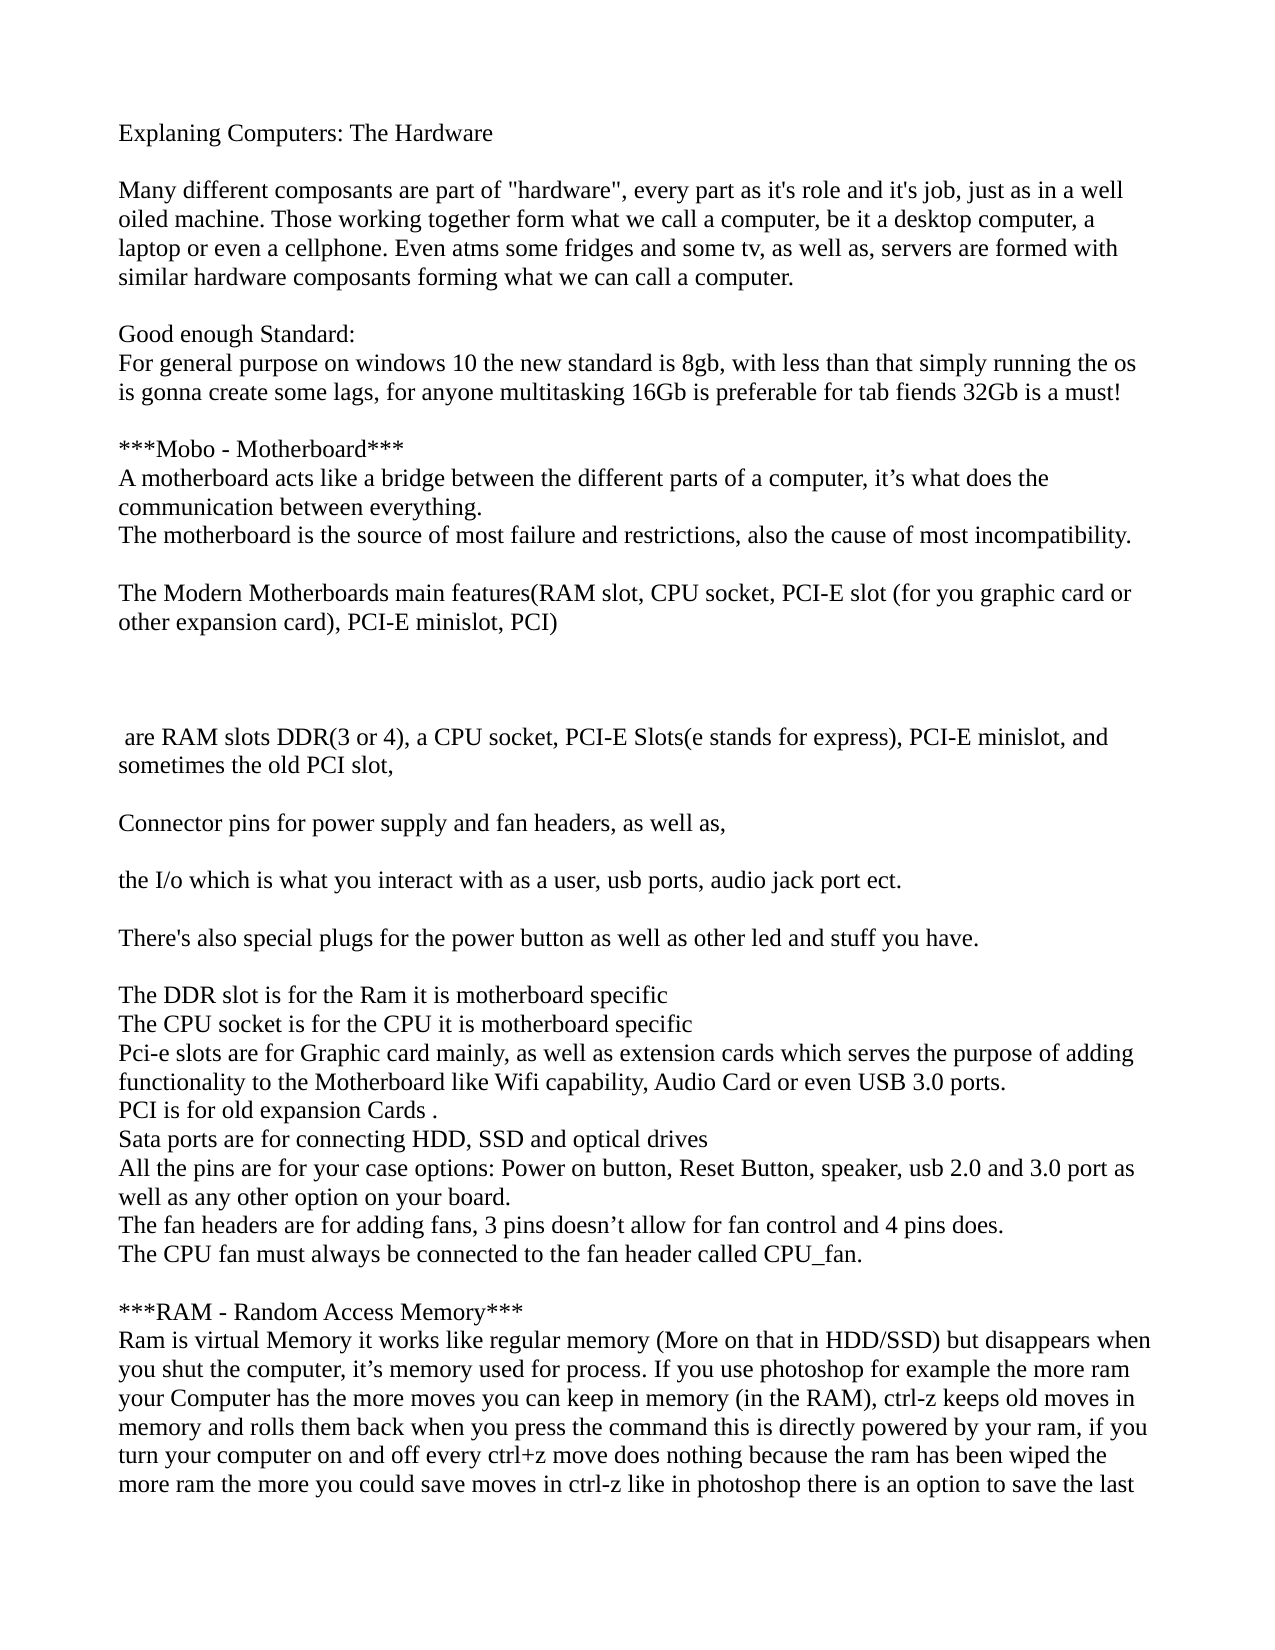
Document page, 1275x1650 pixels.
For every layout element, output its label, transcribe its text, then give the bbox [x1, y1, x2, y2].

text ***Mobo - Motherboard*** [118, 434, 1157, 463]
text Connector pins for power supply and fan headers, as well as, [118, 808, 1157, 837]
text All the pins are for your case options: Power on button, Reset Button, speaker, usb 2.0 and 3.0 port as well as any other option on your board. [118, 1153, 1157, 1211]
text The DDR slot is for the Ram it is motherboard specific [118, 981, 1157, 1009]
text PCI is for old expansion Cards . [118, 1096, 1157, 1124]
text The CPU socket is for the CPU it is motherboard specific [118, 1009, 1157, 1038]
text The CPU fan must always be connected to the fan header called CPU_fan. [118, 1239, 1157, 1268]
text There's also special plugs for the power button as well as other led and stuff you have. [118, 923, 1157, 952]
text the I/o which is what you interact with as a user, usb ports, audio jack port ect. [118, 866, 1157, 894]
text A motherboard acts like a bridge between the different parts of a computer, it’s what does the communication between everything. [118, 463, 1157, 521]
text Many different composants are part of "hardware", every part as it's role and it's job, just as in a well oiled machine. Those working together form what we call a computer, be it a desktop computer, a laptop or even a cellphone. Even atms some fridges and some tv, as well as, servers are formed with similar hardware composants forming what we can call a computer. [118, 176, 1157, 291]
text The motherboard is the source of most failure and restrictions, also the cause of most incompatibility. [118, 521, 1157, 549]
text Pci-e slots are for Graphic card mainly, as well as extension cards which serves the purpose of adding functionality to the Motherboard like Wifi capability, Audio Card or even USB 3.0 ports. [118, 1038, 1157, 1096]
text For general purpose on windows 10 the new standard is 8gb, with less than that simply running the os is gonna create some lags, for anyone multitasking 16Gb is preferable for tab fiends 32Gb is a must! [118, 348, 1157, 406]
text are RAM slots DDR(3 or 4), a CPU socket, PCI-E Slots(e stands for express), PCI-E minislot, and sometimes the old PCI slot, [118, 722, 1157, 779]
text The fan headers are for adding fans, 3 pins doesn’t allow for fan control and 4 pins does. [118, 1211, 1157, 1239]
text Sata ports are for connecting HDD, SSD and optical drives [118, 1124, 1157, 1153]
text ***RAM - Random Access Memory*** [118, 1297, 1157, 1326]
text The Modern Motherboards main features(RAM slot, CPU socket, PCI-E slot (for you graphic card or other expansion card), PCI-E minislot, PCI) [118, 578, 1157, 636]
text Good enough Standard: [118, 319, 1157, 348]
text Explaning Computers: The Hardware [118, 118, 1157, 147]
text Ram is virtual Memory it works like regular memory (More on that in HDD/SSD) but disappears when you shut the computer, it’s memory used for process. If you use photoshop for example the more ram your Computer has the more moves you can keep in memory (in the RAM), ctrl-z keeps old moves in memory and rolls them back when you press the command this is directly powered by your ram, if you turn your computer on and off every ctrl+z move does nothing because the ram has been wiped the more ram the more you could save moves in ctrl-z like in photoshop there is an option to save the last [118, 1326, 1157, 1498]
